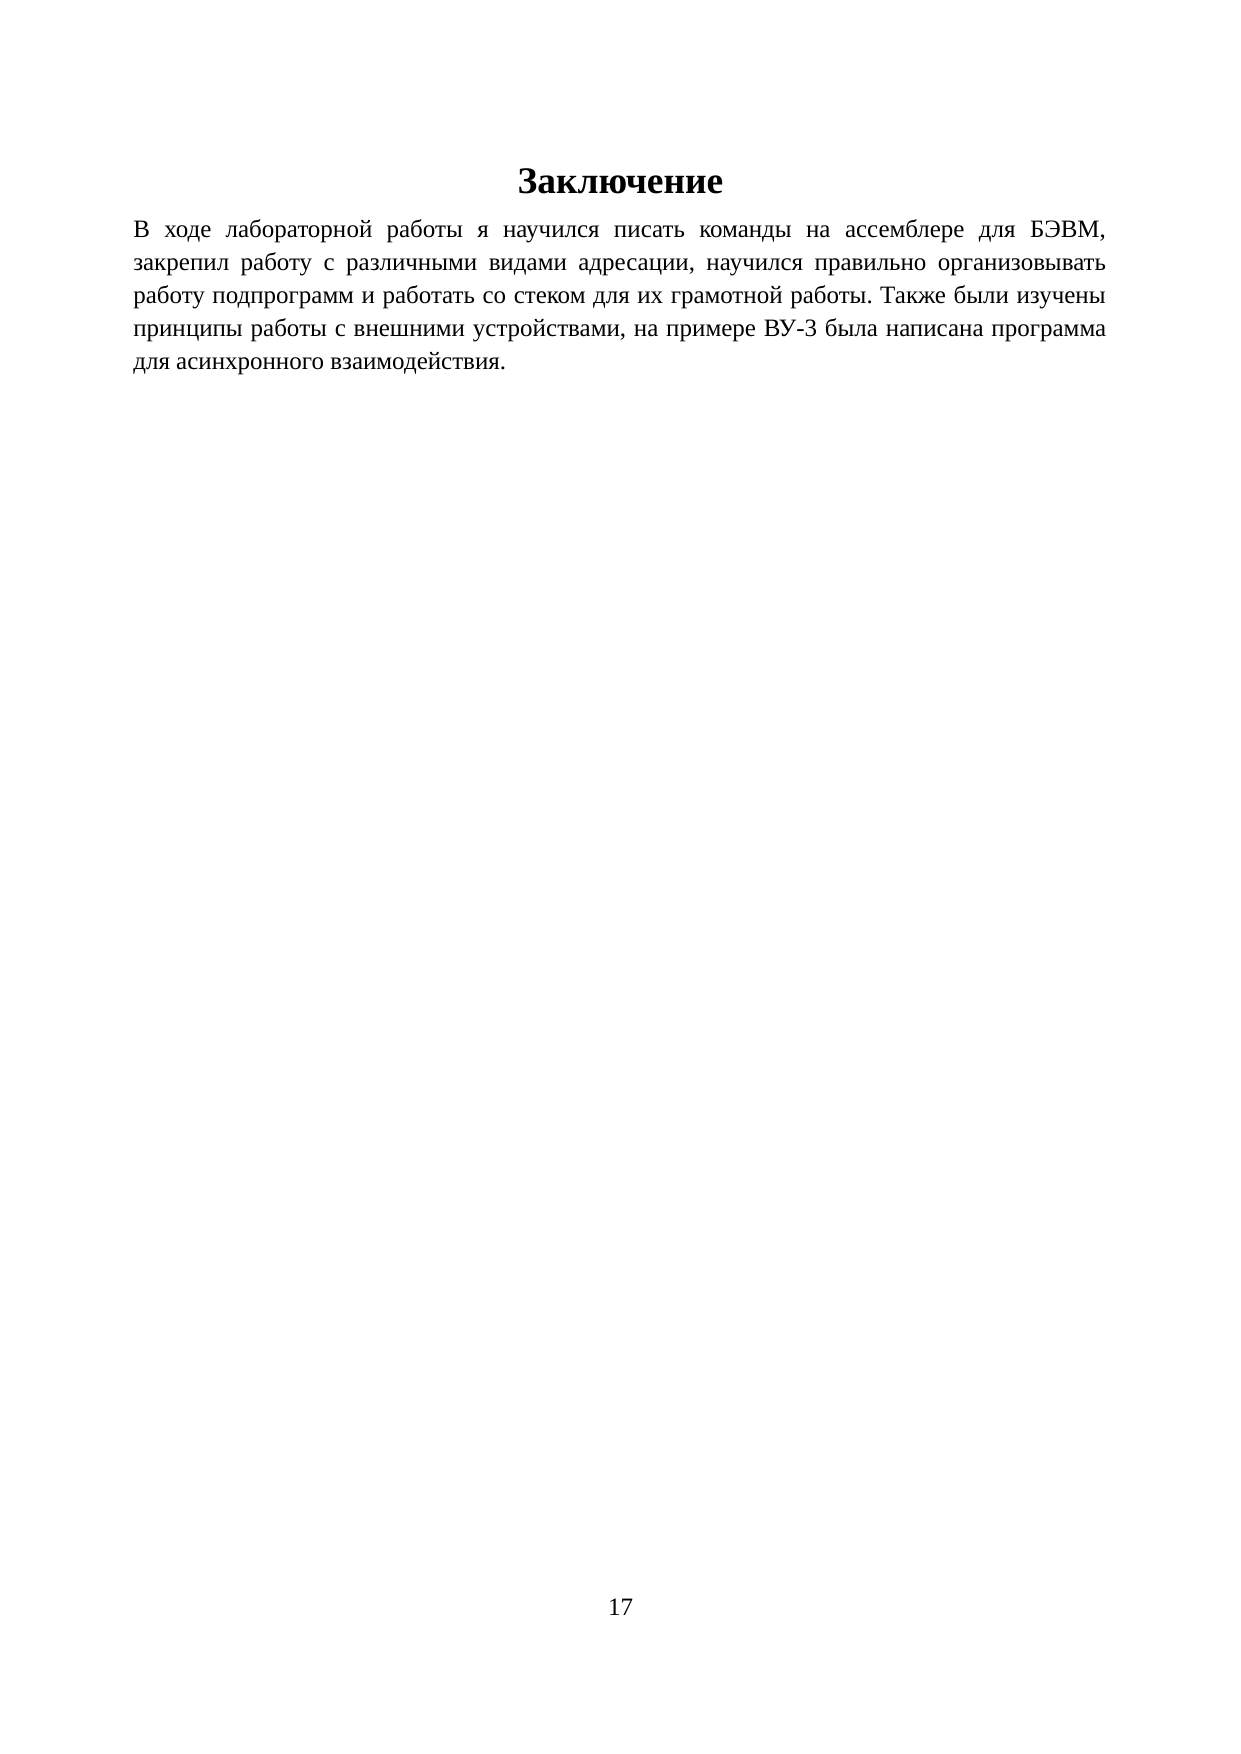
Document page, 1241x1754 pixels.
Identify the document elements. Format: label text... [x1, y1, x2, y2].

subtitle Заключение [133, 158, 1107, 201]
text В ходе лабораторной работы я научился писать команды на ассемблере для БЭВМ, закрепил работу с различными видами адресации, научился правильно организовывать работу подпрограмм и работать со стеком для их грамотной работы. Также были изучены принципы работы с внешними устройствами, на примере ВУ-3 была написана программа для асинхронного взаимодействия. [133, 214, 1107, 374]
